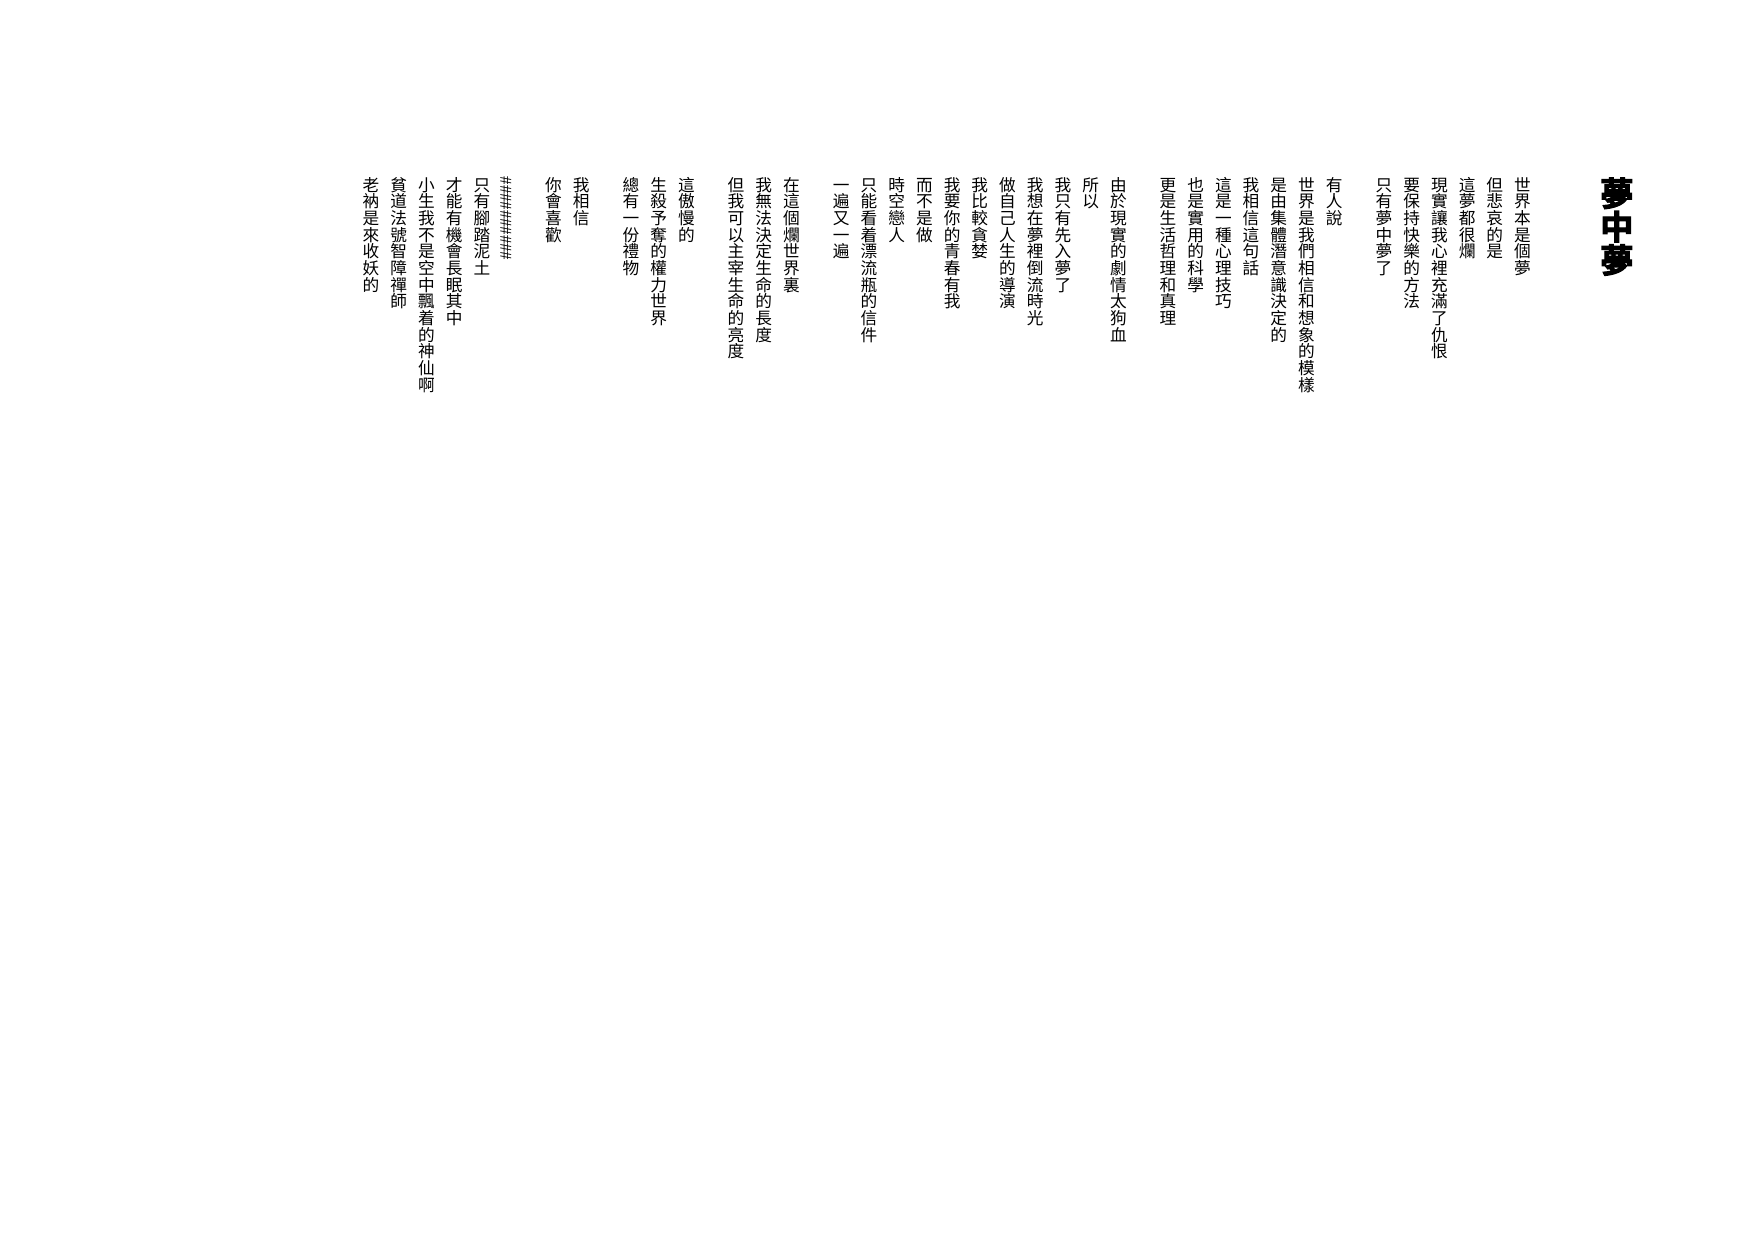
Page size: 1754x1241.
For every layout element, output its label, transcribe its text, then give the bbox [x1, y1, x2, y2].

text 但悲哀的是 [1483, 176, 1507, 634]
text 我想在夢裡倒流時光 [1023, 176, 1047, 634]
text 這傲慢的 [674, 176, 698, 634]
text 這夢都很爛 [1455, 176, 1479, 634]
text ########## [497, 176, 516, 634]
text 所以 [1078, 176, 1103, 634]
text 只有腳踏泥土 [470, 176, 494, 634]
text 老衲是來收妖的 [359, 176, 383, 634]
text 現實讓我心裡充滿了仇恨 [1427, 176, 1451, 634]
text 做自己人生的導演 [995, 176, 1019, 634]
text 我無法決定生命的長度 [752, 176, 776, 634]
text 我相信這句話 [1239, 176, 1263, 634]
text 是由集體潛意識決定的 [1267, 176, 1291, 634]
text 這是一種心理技巧 [1211, 176, 1235, 634]
text 只能看着漂流瓶的信件 [857, 176, 881, 634]
text 而不是做 [912, 176, 936, 634]
text 夢中夢 [1595, 176, 1635, 634]
text 由於現實的劇情太狗血 [1106, 176, 1130, 634]
text 要保持快樂的方法 [1399, 176, 1424, 634]
text 你會喜歡 [541, 176, 566, 634]
text 我要你的青春有我 [940, 176, 964, 634]
text 在這個爛世界裏 [779, 176, 803, 634]
text 小生我不是空中飄着的神仙啊 [414, 176, 438, 634]
text 生殺予奪的權力世界 [647, 176, 671, 634]
text 時空戀人 [884, 176, 909, 634]
text 一遍又一遍 [829, 176, 853, 634]
text 只有夢中夢了 [1372, 176, 1396, 634]
text 世界是我們相信和想象的模樣 [1294, 176, 1318, 634]
text 也是實用的科學 [1183, 176, 1208, 634]
text 我相信 [569, 176, 593, 634]
text 更是生活哲理和真理 [1156, 176, 1180, 634]
text 有人說 [1322, 176, 1346, 634]
text 才能有機會長眠其中 [442, 176, 466, 634]
text 但我可以主宰生命的亮度 [724, 176, 748, 634]
text 貧道法號智障禪師 [387, 176, 411, 634]
text 我只有先入夢了 [1051, 176, 1075, 634]
text 世界本是個夢 [1510, 176, 1534, 634]
text 我比較貪婪 [968, 176, 992, 634]
text 總有一份禮物 [619, 176, 643, 634]
